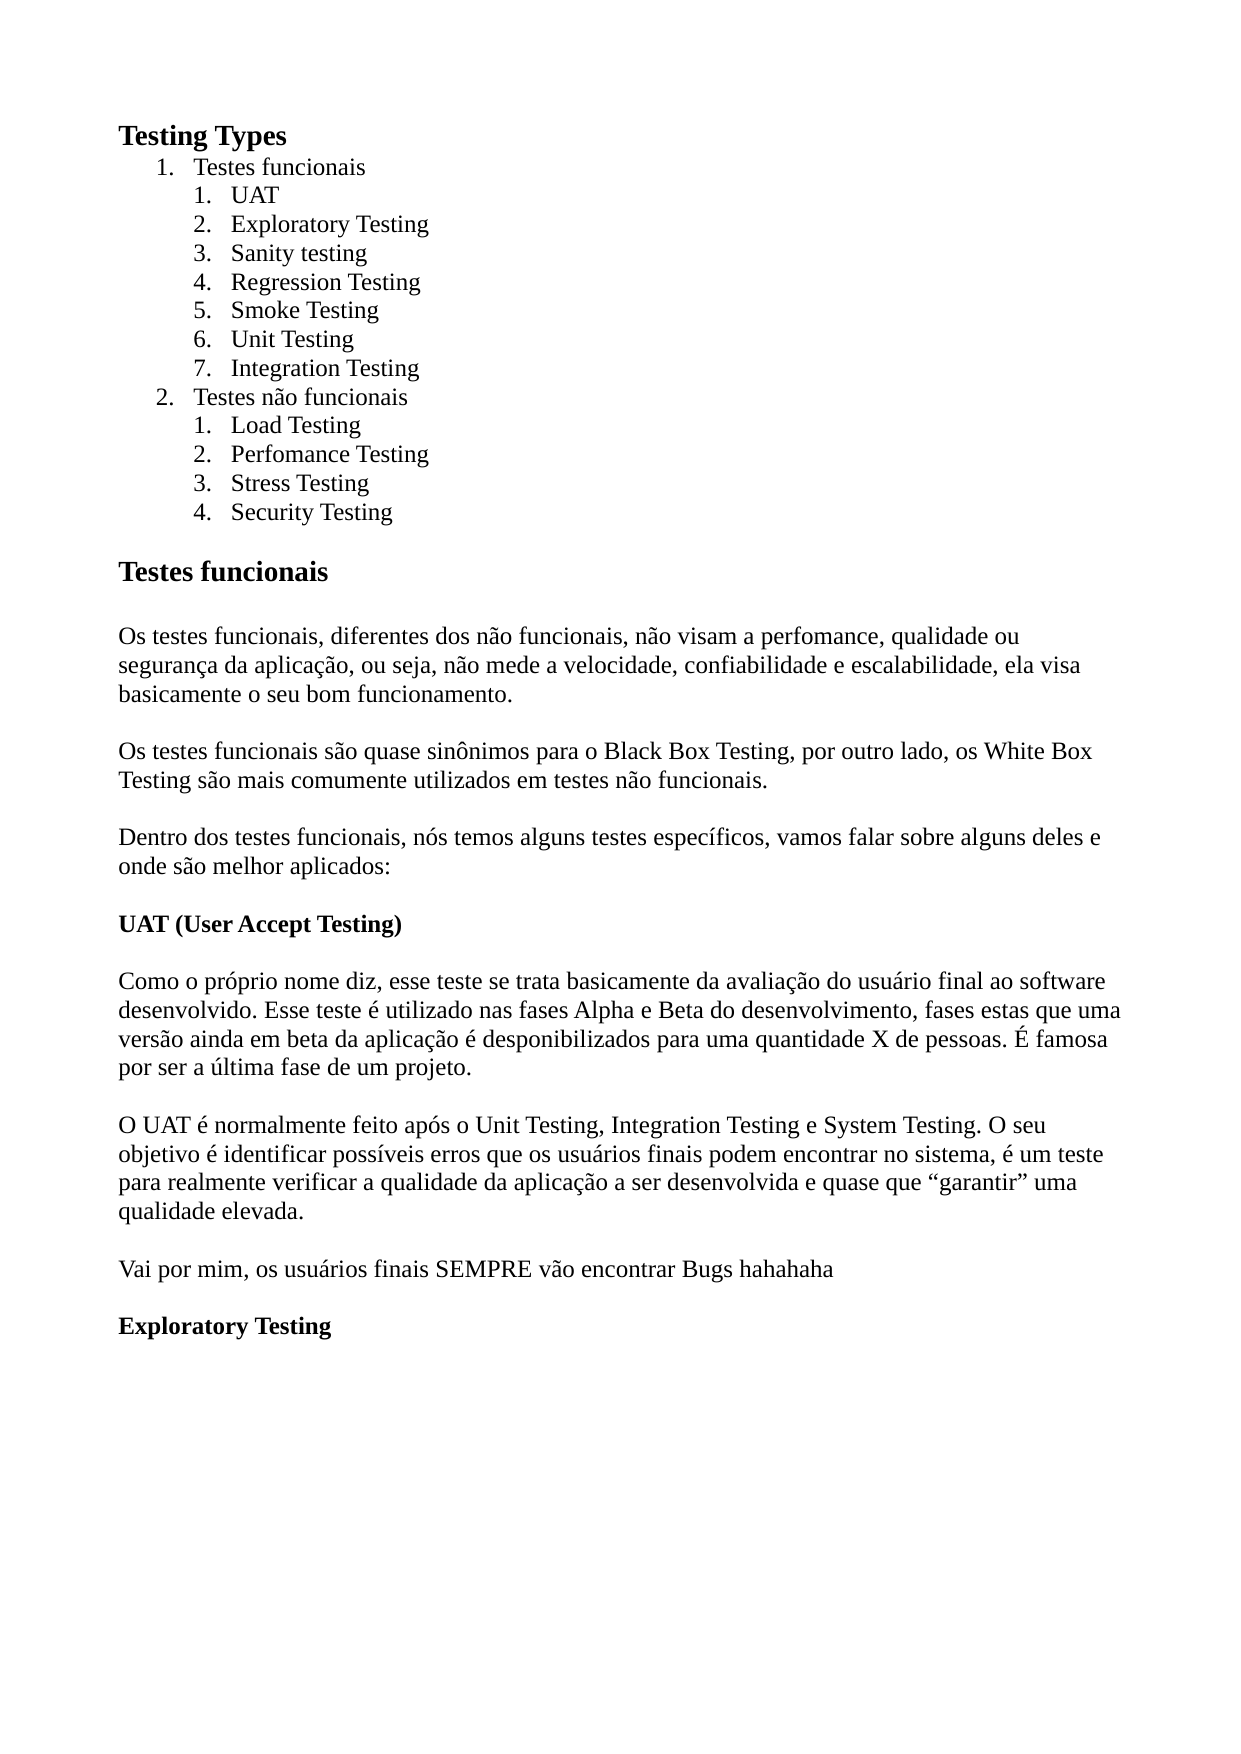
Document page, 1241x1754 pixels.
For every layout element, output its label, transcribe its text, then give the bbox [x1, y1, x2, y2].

list Perfomance Testing [193, 439, 1122, 468]
text Os testes funcionais são quase sinônimos para o Black Box Testing, por outro lado, os White Box Testing são mais comumente utilizados em testes não funcionais. [118, 736, 1122, 794]
list Load Testing [193, 410, 1122, 439]
list Regression Testing [193, 267, 1122, 295]
text Testes funcionais [118, 554, 1122, 588]
list Testes não funcionais [156, 382, 1122, 410]
list Exploratory Testing [193, 209, 1122, 238]
text Dentro dos testes funcionais, nós temos alguns testes específicos, vamos falar sobre alguns deles e onde são melhor aplicados: [118, 822, 1122, 880]
text Exploratory Testing [118, 1311, 1122, 1340]
text Os testes funcionais, diferentes dos não funcionais, não visam a perfomance, qualidade ou segurança da aplicação, ou seja, não mede a velocidade, confiabilidade e escalabilidade, ela visa basicamente o seu bom funcionamento. [118, 621, 1122, 707]
text Como o próprio nome diz, esse teste se trata basicamente da avaliação do usuário final ao software desenvolvido. Esse teste é utilizado nas fases Alpha e Beta do desenvolvimento, fases estas que uma versão ainda em beta da aplicação é desponibilizados para uma quantidade X de pessoas. É famosa por ser a última fase de um projeto. [118, 966, 1122, 1081]
list UAT [193, 180, 1122, 209]
text O UAT é normalmente feito após o Unit Testing, Integration Testing e System Testing. O seu objetivo é identificar possíveis erros que os usuários finais podem encontrar no sistema, é um teste para realmente verificar a qualidade da aplicação a ser desenvolvida e quase que “garantir” uma qualidade elevada. [118, 1110, 1122, 1225]
list Stress Testing [193, 468, 1122, 497]
list Testes funcionais [156, 152, 1122, 180]
text Testing Types [118, 118, 1122, 152]
list Sanity testing [193, 238, 1122, 267]
list Unit Testing [193, 324, 1122, 353]
list Integration Testing [193, 353, 1122, 382]
list Security Testing [193, 497, 1122, 525]
list Smoke Testing [193, 295, 1122, 324]
text Vai por mim, os usuários finais SEMPRE vão encontrar Bugs hahahaha [118, 1254, 1122, 1282]
text UAT (User Accept Testing) [118, 909, 1122, 937]
